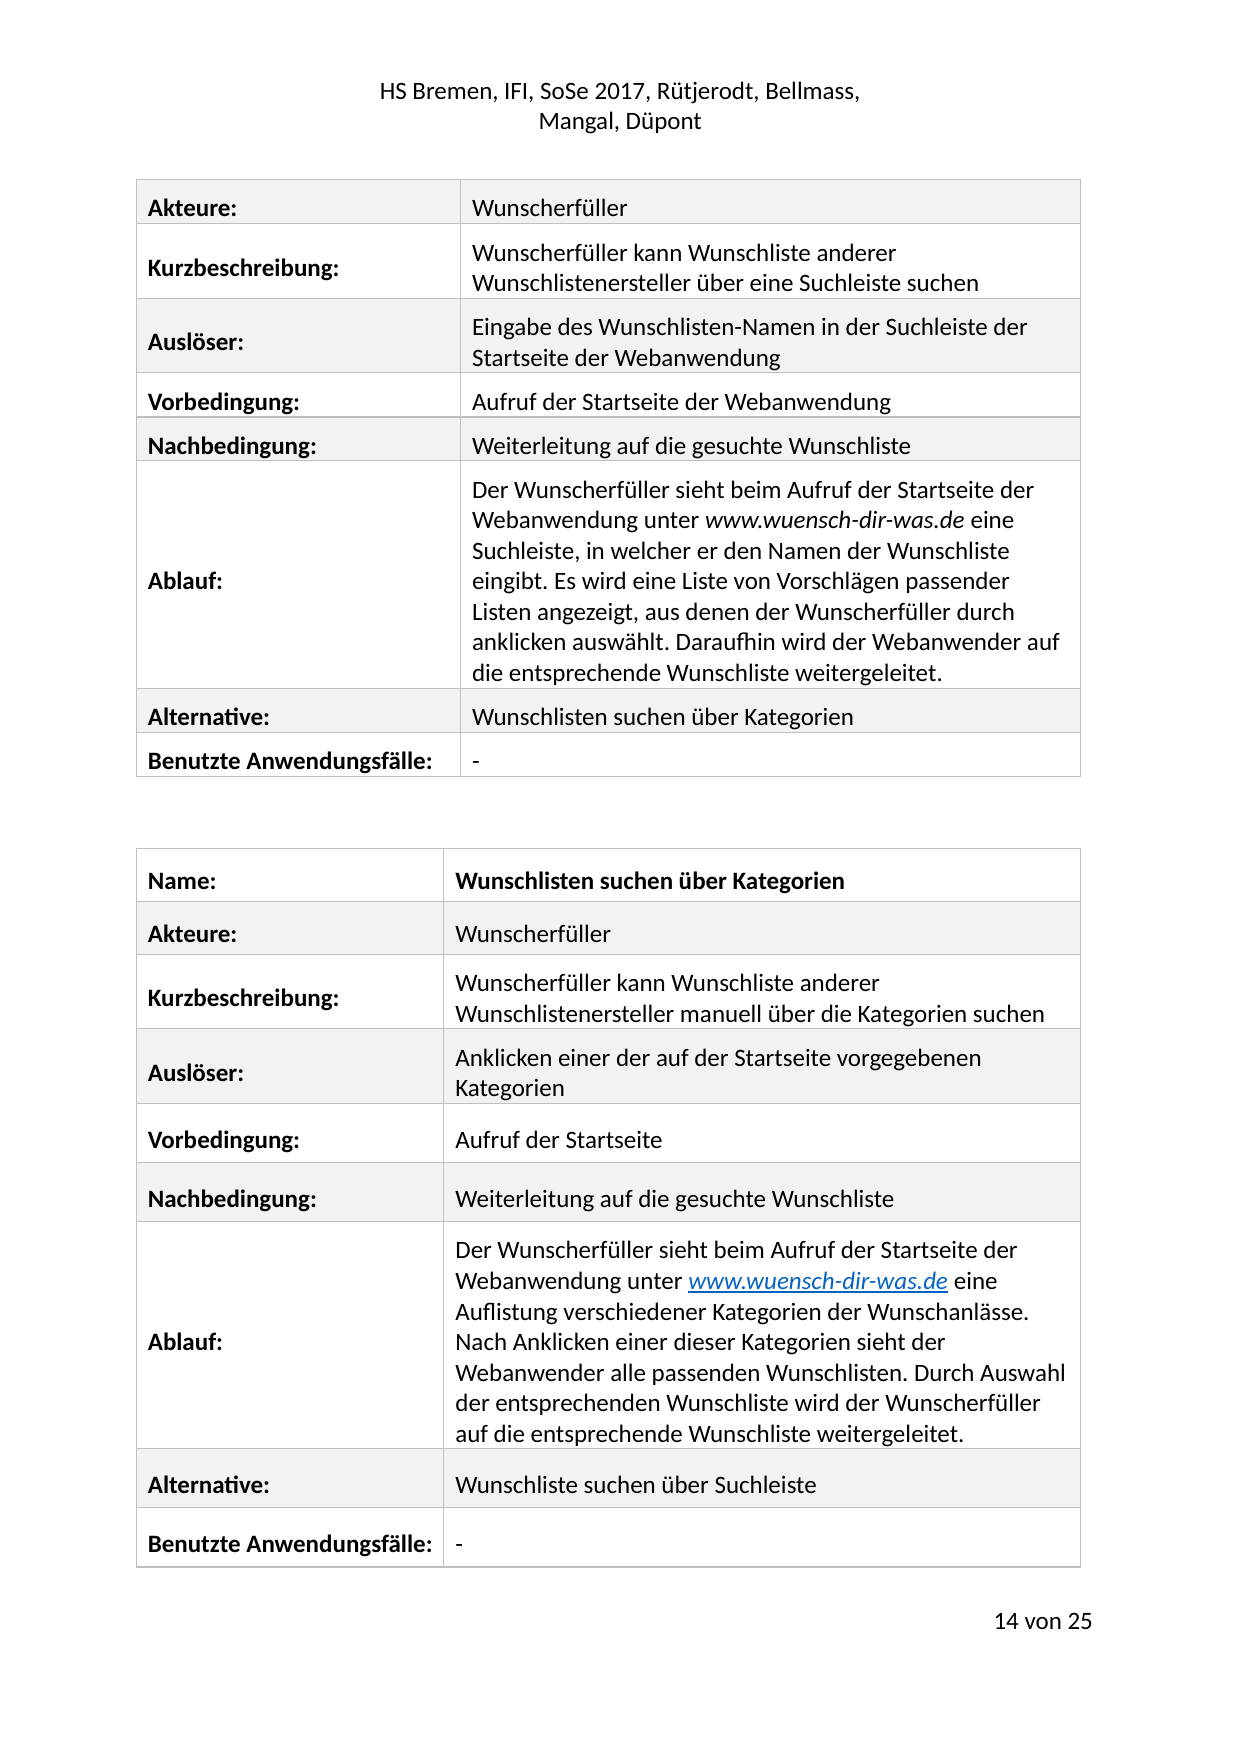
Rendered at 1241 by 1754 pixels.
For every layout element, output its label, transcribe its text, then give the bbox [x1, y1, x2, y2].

table_cell Vorbedingung: [137, 373, 460, 416]
table_cell Der Wunscherfüller sieht beim Aufruf der Startseite der Webanwendung unter www.wuensch-dir-was.de eine Suchleiste, in welcher er den Namen der Wunschliste eingibt. Es wird eine Liste von Vorschlägen passender Listen angezeigt, aus denen der Wunscherfüller durch anklicken auswählt. Daraufhin wird der Webanwender auf die entsprechende Wunschliste weitergeleitet. [461, 461, 1080, 688]
table_cell Eingabe des Wunschlisten-Namen in der Suchleiste der Startseite der Webanwendung [461, 299, 1080, 372]
table_cell - [461, 733, 1080, 776]
table_cell Wunschliste suchen über Suchleiste [444, 1449, 1080, 1507]
table_cell Akteure: [137, 902, 443, 954]
table_cell Kurzbeschreibung: [137, 224, 460, 298]
table_cell - [444, 1508, 1080, 1566]
table_cell Kurzbeschreibung: [137, 955, 443, 1028]
table_cell Wunscherfüller [461, 180, 1080, 223]
table_cell Aufruf der Startseite der Webanwendung [461, 373, 1080, 416]
table_cell Der Wunscherfüller sieht beim Aufruf der Startseite der Webanwendung unter www.wuensch-dir-was.de eine Auflistung verschiedener Kategorien der Wunschanlässe. Nach Anklicken einer dieser Kategorien sieht der Webanwender alle passenden Wunschlisten. Durch Auswahl der entsprechenden Wunschliste wird der Wunscherfüller auf die entsprechende Wunschliste weitergeleitet. [444, 1222, 1080, 1448]
table_cell Akteure: [137, 180, 460, 223]
table_cell Weiterleitung auf die gesuchte Wunschliste [444, 1163, 1080, 1221]
table_cell Auslöser: [137, 1029, 443, 1103]
table_cell Alternative: [137, 689, 460, 732]
table_cell Ablauf: [137, 1222, 443, 1448]
table_cell Nachbedingung: [137, 1163, 443, 1221]
table_cell Alternative: [137, 1449, 443, 1507]
table_cell Nachbedingung: [137, 418, 460, 460]
table_cell Auslöser: [137, 299, 460, 372]
table_header Name: [137, 849, 443, 901]
table_cell Ablauf: [137, 461, 460, 688]
table_header Wunschlisten suchen über Kategorien [444, 849, 1080, 901]
table_cell Weiterleitung auf die gesuchte Wunschliste [461, 418, 1080, 460]
table_cell Wunscherfüller [444, 902, 1080, 954]
table_cell Wunscherfüller kann Wunschliste anderer Wunschlistenersteller über eine Suchleiste suchen [461, 224, 1080, 298]
table_cell Wunscherfüller kann Wunschliste anderer Wunschlistenersteller manuell über die Kategorien suchen [444, 955, 1080, 1028]
table_cell Vorbedingung: [137, 1104, 443, 1162]
table_cell Benutzte Anwendungsfälle: [137, 1508, 443, 1566]
table_cell Wunschlisten suchen über Kategorien [461, 689, 1080, 732]
table_cell Benutzte Anwendungsfälle: [137, 733, 460, 776]
table_cell Anklicken einer der auf der Startseite vorgegebenen Kategorien [444, 1029, 1080, 1103]
table_cell Aufruf der Startseite [444, 1104, 1080, 1162]
